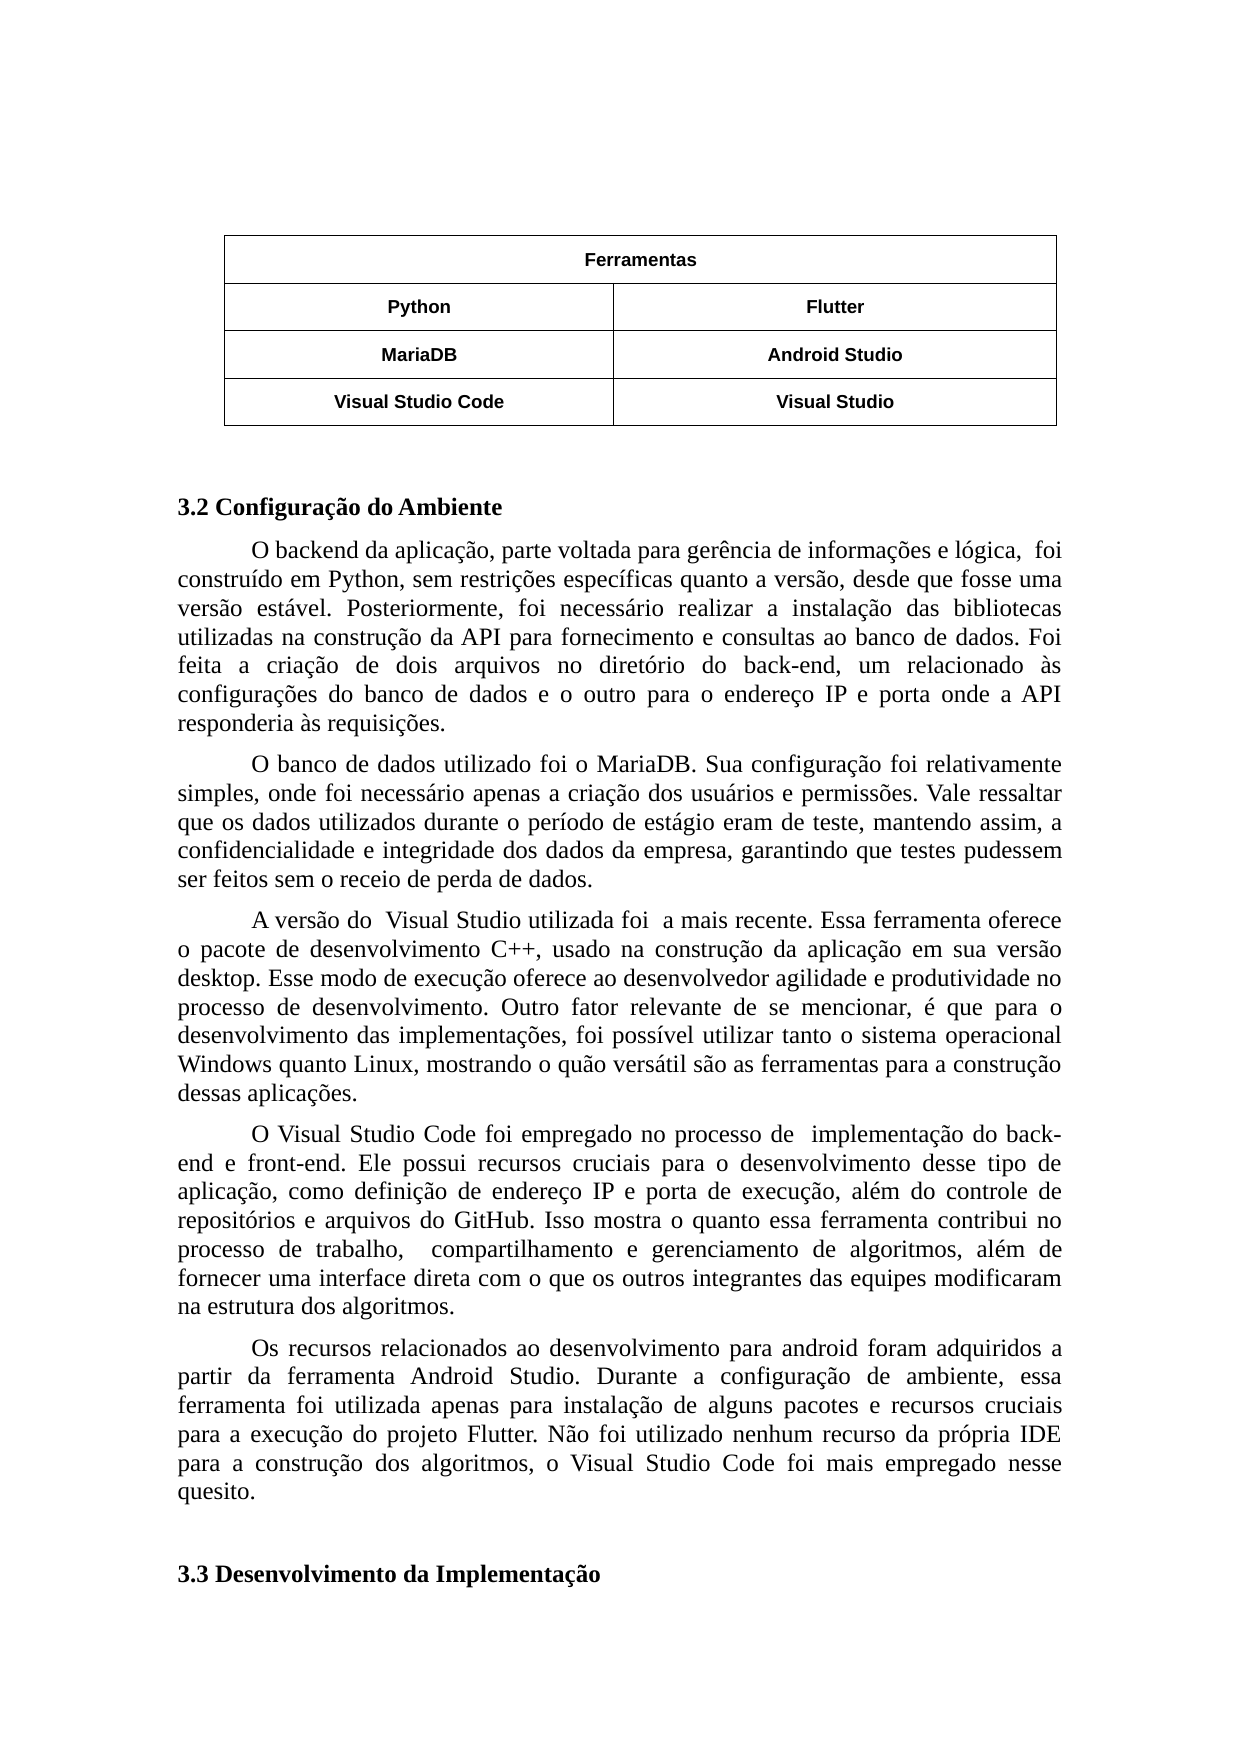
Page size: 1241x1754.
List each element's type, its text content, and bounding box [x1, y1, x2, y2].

table_cell MariaDB [225, 331, 613, 378]
text O banco de dados utilizado foi o MariaDB. Sua configuração foi relativamente simples, onde foi necessário apenas a criação dos usuários e permissões. Vale ressaltar que os dados utilizados durante o período de estágio eram de teste, mantendo assim, a confidencialidade e integridade dos dados da empresa, garantindo que testes pudessem ser feitos sem o receio de perda de dados. [177, 749, 1063, 893]
text O backend da aplicação, parte voltada para gerência de informações e lógica, foi construído em Python, sem restrições específicas quanto a versão, desde que fosse uma versão estável. Posteriormente, foi necessário realizar a instalação das bibliotecas utilizadas na construção da API para fornecimento e consultas ao banco de dados. Foi feita a criação de dois arquivos no diretório do back-end, um relacionado às configurações do banco de dados e o outro para o endereço IP e porta onde a API responderia às requisições. [177, 533, 1063, 737]
text A versão do Visual Studio utilizada foi a mais recente. Essa ferramenta oferece o pacote de desenvolvimento C++, usado na construção da aplicação em sua versão desktop. Esse modo de execução oferece ao desenvolvedor agilidade e produtividade no processo de desenvolvimento. Outro fator relevante de se mencionar, é que para o desenvolvimento das implementações, foi possível utilizar tanto o sistema operacional Windows quanto Linux, mostrando o quão versátil são as ferramentas para a construção dessas aplicações. [177, 905, 1063, 1107]
text 3.3 Desenvolvimento da Implementação [177, 1559, 1063, 1587]
table_cell Python [225, 284, 613, 330]
table_cell Flutter [614, 284, 1056, 330]
text 3.2 Configuração do Ambiente [177, 492, 1063, 521]
text O Visual Studio Code foi empregado no processo de implementação do back-end e front-end. Ele possui recursos cruciais para o desenvolvimento desse tipo de aplicação, como definição de endereço IP e porta de execução, além do controle de repositórios e arquivos do GitHub. Isso mostra o quanto essa ferramenta contribui no processo de trabalho, compartilhamento e gerenciamento de algoritmos, além de fornecer uma interface direta com o que os outros integrantes das equipes modificaram na estrutura dos algoritmos. [177, 1119, 1063, 1320]
table_header Ferramentas [225, 236, 1056, 283]
text Os recursos relacionados ao desenvolvimento para android foram adquiridos a partir da ferramenta Android Studio. Durante a configuração de ambiente, essa ferramenta foi utilizada apenas para instalação de alguns pacotes e recursos cruciais para a execução do projeto Flutter. Não foi utilizado nenhum recurso da própria IDE para a construção dos algoritmos, o Visual Studio Code foi mais empregado nesse quesito. [177, 1333, 1063, 1505]
table_cell Android Studio [614, 331, 1056, 378]
table_cell Visual Studio [614, 379, 1056, 425]
table_cell Visual Studio Code [225, 379, 613, 425]
